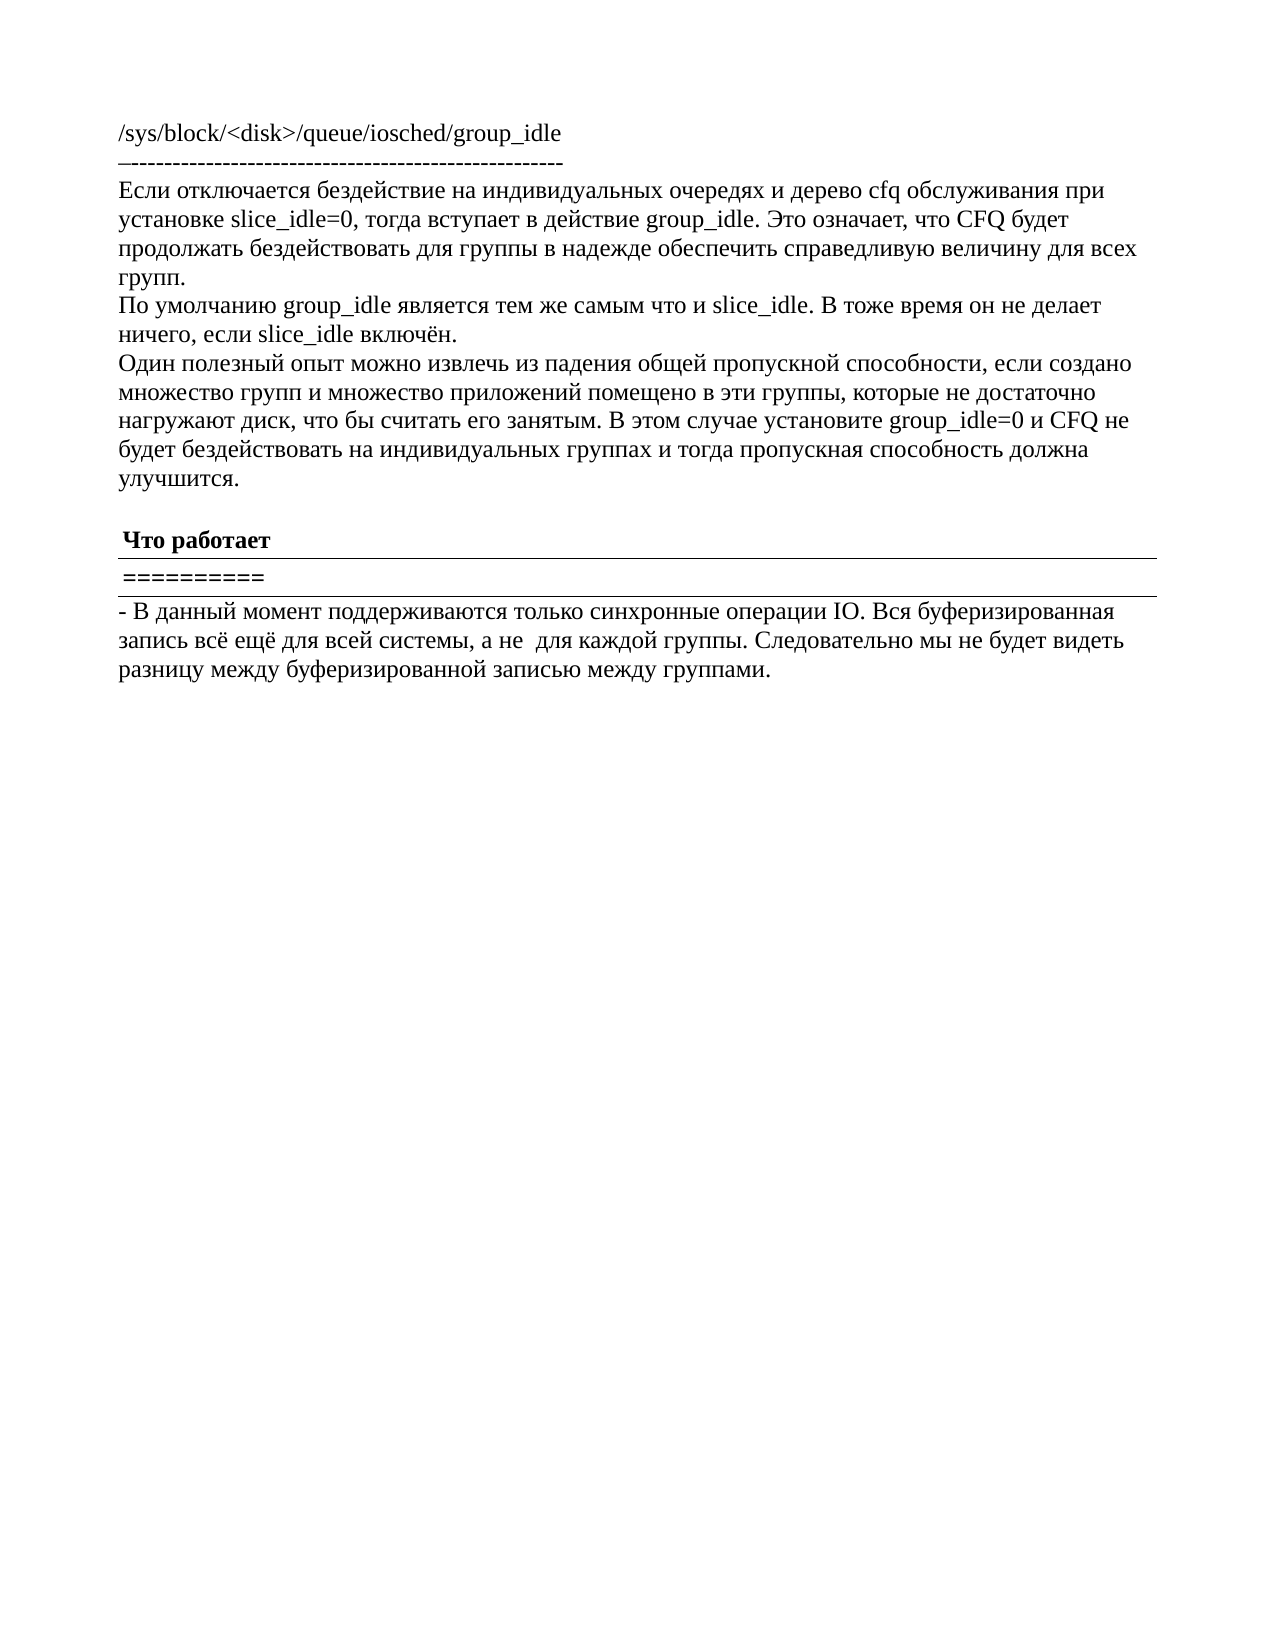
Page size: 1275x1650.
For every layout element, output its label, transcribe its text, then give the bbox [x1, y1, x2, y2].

text Если отключается бездействие на индивидуальных очередях и дерево cfq обслуживания при установке slice_idle=0, тогда вступает в действие group_idle. Это означает, что CFQ будет продолжать бездействовать для группы в надежде обеспечить справедливую величину для всех групп. [118, 176, 1157, 291]
text По умолчанию group_idle является тем же самым что и slice_idle. В тоже время он не делает ничего, если slice_idle включён. [118, 291, 1157, 348]
text Что работает [118, 521, 1157, 558]
text Один полезный опыт можно извлечь из падения общей пропускной способности, если создано множество групп и множество приложений помещено в эти группы, которые не достаточно нагружают диск, что бы считать его занятым. В этом случае установите group_idle=0 и CFQ не будет бездействовать на индивидуальных группах и тогда пропускная способность должна улучшится. [118, 348, 1157, 492]
text ========== [118, 559, 1157, 596]
text - В данный момент поддерживаются только синхронные операции IO. Вся буферизированная запись всё ещё для всей системы, а не для каждой группы. Следовательно мы не будет видеть разницу между буферизированной записью между группами. [118, 597, 1157, 682]
text –---------------------------------------------------- [118, 147, 1157, 176]
text /sys/block/<disk>/queue/iosched/group_idle [118, 118, 1157, 147]
